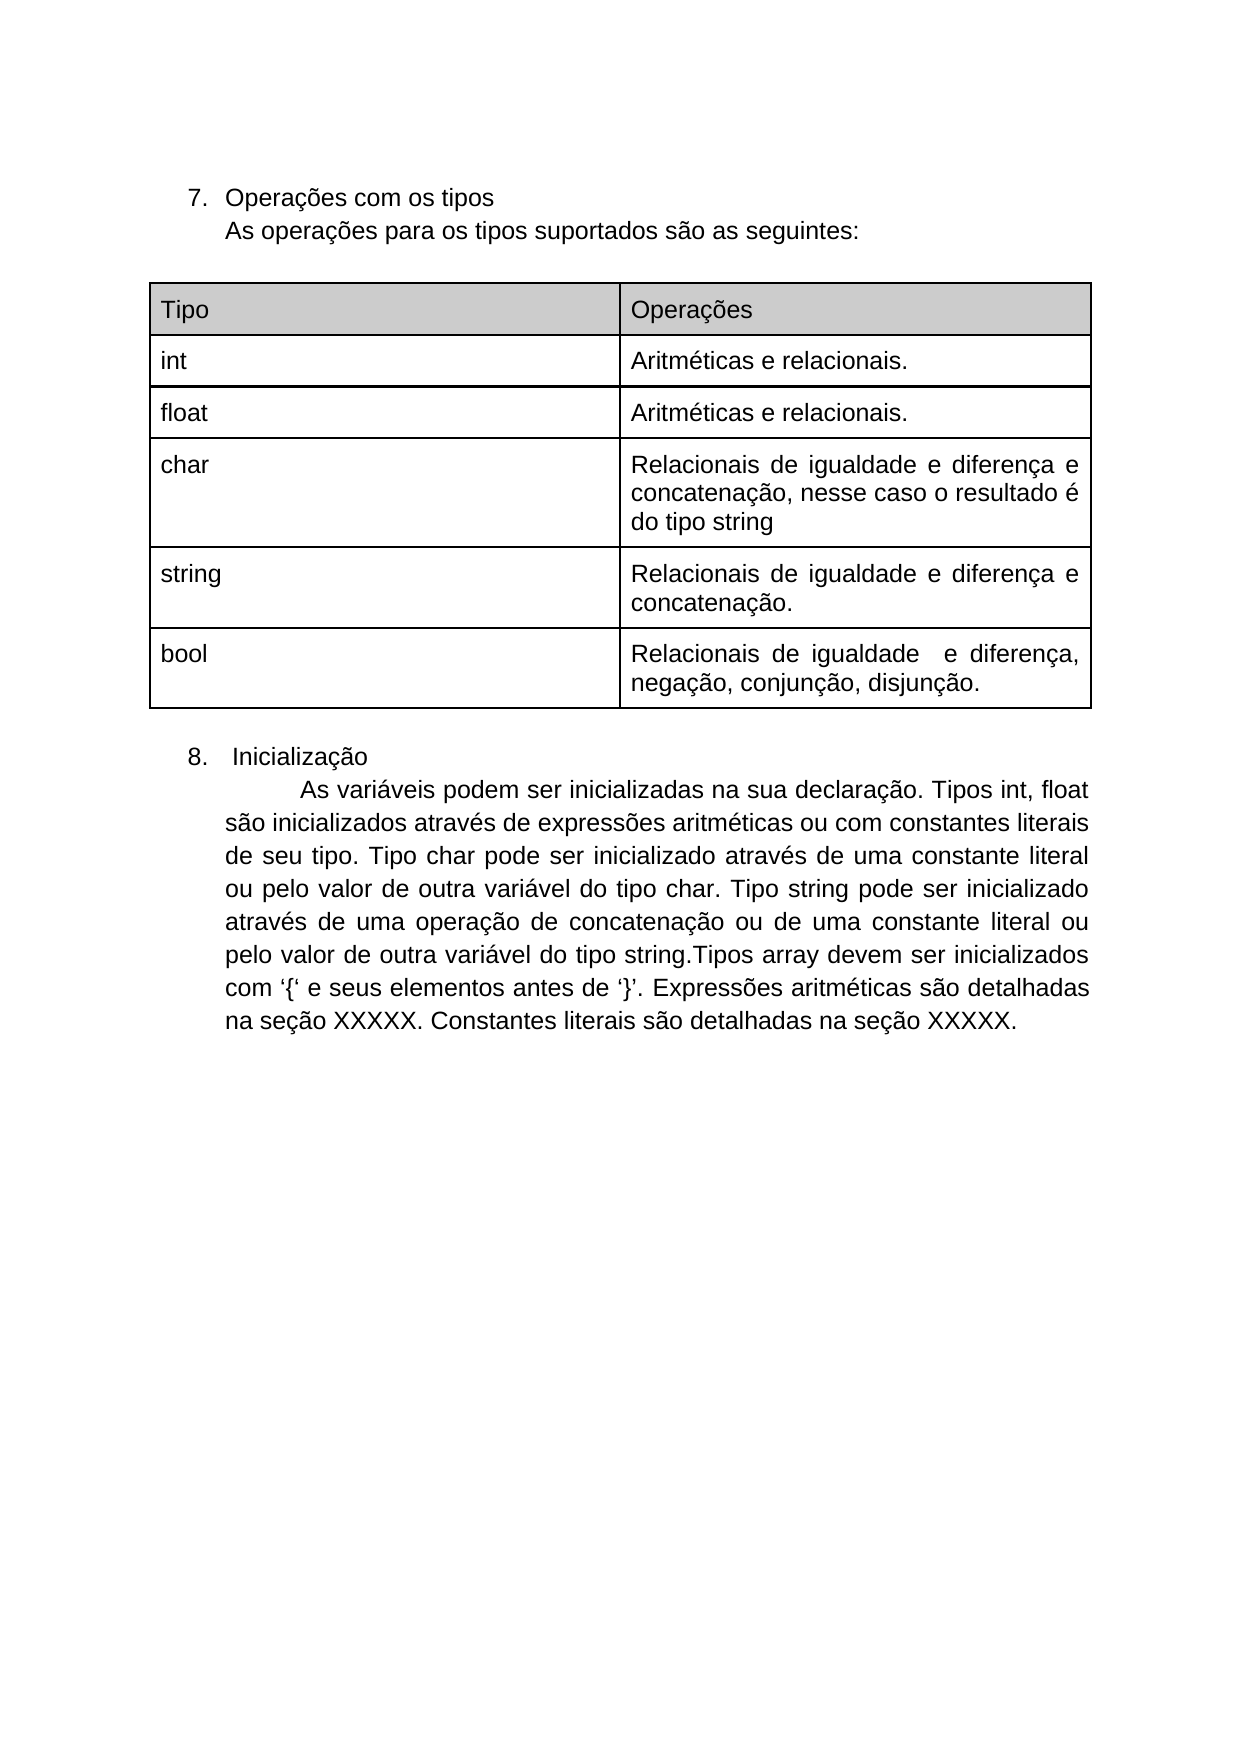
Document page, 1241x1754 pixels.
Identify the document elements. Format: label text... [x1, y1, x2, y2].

table_cell Aritméticas e relacionais. [621, 336, 1090, 385]
table_header Tipo [151, 284, 619, 334]
list Inicialização [187, 742, 1090, 771]
table_cell float [151, 388, 619, 437]
table_cell Relacionais de igualdade e diferença, negação, conjunção, disjunção. [621, 629, 1090, 707]
table_cell Relacionais de igualdade e diferença e concatenação, nesse caso o resultado é do tipo string [621, 439, 1090, 546]
table_cell string [151, 548, 619, 627]
table_cell Aritméticas e relacionais. [621, 388, 1090, 437]
text As variáveis podem ser inicializadas na sua declaração. Tipos int, float são inicializados através de expressões aritméticas ou com constantes literais de seu tipo. Tipo char pode ser inicializado através de uma constante literal ou pelo valor de outra variável do tipo char. Tipo string pode ser inicializado através de uma operação de concatenação ou de uma constante literal ou pelo valor de outra variável do tipo string.Tipos array devem ser inicializados com ‘{‘ e seus elementos antes de ‘}’. Expressões aritméticas são detalhadas na seção XXXXX. Constantes literais são detalhadas na seção XXXXX. [225, 775, 1090, 1035]
table_cell char [151, 439, 619, 546]
list Operações com os tipos [187, 183, 1090, 212]
table_cell bool [151, 629, 619, 707]
table_cell Relacionais de igualdade e diferença e concatenação. [621, 548, 1090, 627]
text As operações para os tipos suportados são as seguintes: [150, 216, 1090, 245]
table_cell int [151, 336, 619, 385]
table_header Operações [621, 284, 1090, 334]
